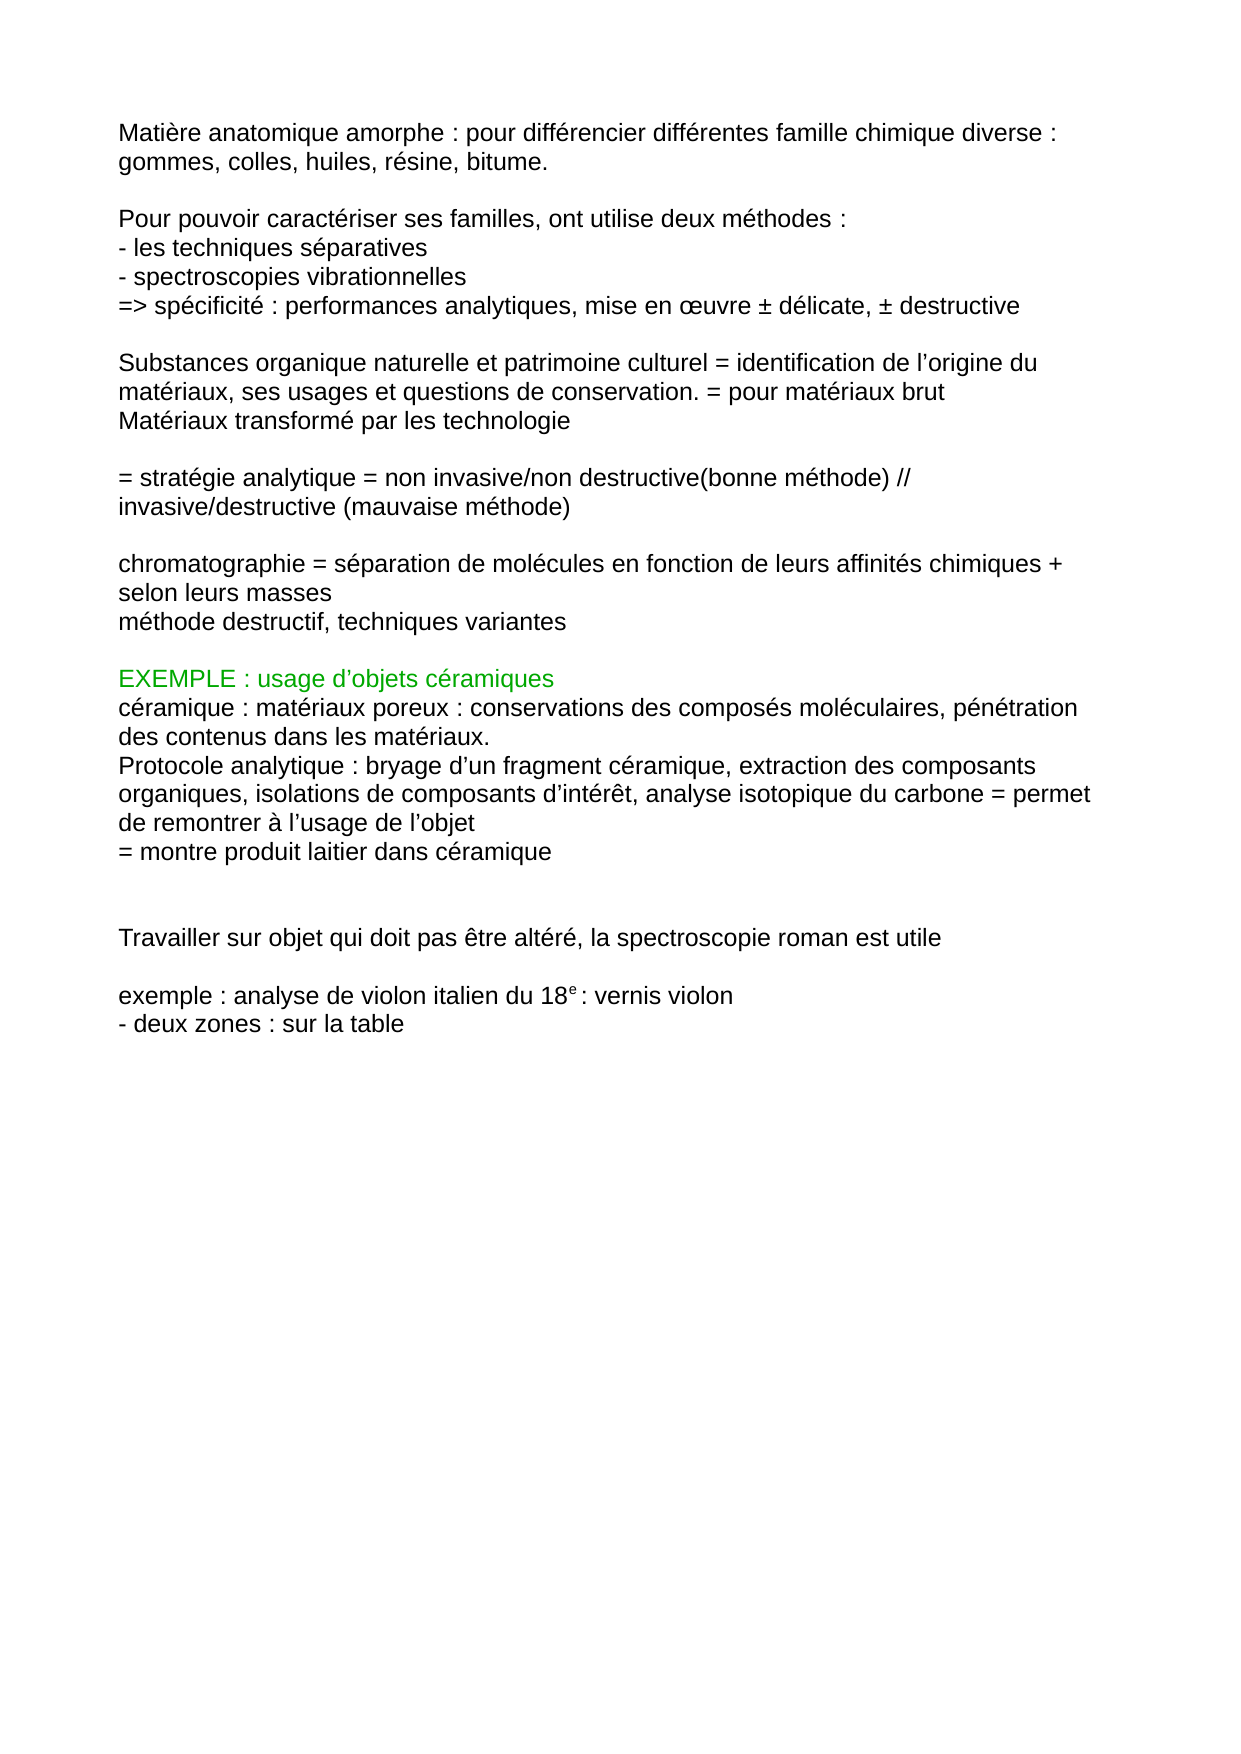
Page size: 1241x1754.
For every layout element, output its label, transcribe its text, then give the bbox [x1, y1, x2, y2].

text => spécificité : performances analytiques, mise en œuvre ± délicate, ± destructive [118, 291, 1122, 319]
text Pour pouvoir caractériser ses familles, ont utilise deux méthodes : [118, 204, 1122, 233]
text Travailler sur objet qui doit pas être altéré, la spectroscopie roman est utile [118, 923, 1122, 952]
text Matière anatomique amorphe : pour différencier différentes famille chimique diverse : gommes, colles, huiles, résine, bitume. [118, 118, 1122, 176]
text méthode destructif, techniques variantes [118, 607, 1122, 636]
text chromatographie = séparation de molécules en fonction de leurs affinités chimiques + selon leurs masses [118, 549, 1122, 607]
text = montre produit laitier dans céramique [118, 837, 1122, 866]
text exemple : analyse de violon italien du 18e : vernis violon [118, 981, 1122, 1009]
text - deux zones : sur la table [118, 1009, 1122, 1038]
text = stratégie analytique = non invasive/non destructive(bonne méthode) // invasive/destructive (mauvaise méthode) [118, 463, 1122, 521]
text Substances organique naturelle et patrimoine culturel = identification de l’origine du matériaux, ses usages et questions de conservation. = pour matériaux brut [118, 348, 1122, 406]
text - spectroscopies vibrationnelles [118, 262, 1122, 291]
text Matériaux transformé par les technologie [118, 406, 1122, 434]
text - les techniques séparatives [118, 233, 1122, 262]
text céramique : matériaux poreux : conservations des composés moléculaires, pénétration des contenus dans les matériaux. [118, 693, 1122, 751]
text EXEMPLE : usage d’objets céramiques [118, 664, 1122, 693]
text Protocole analytique : bryage d’un fragment céramique, extraction des composants organiques, isolations de composants d’intérêt, analyse isotopique du carbone = permet de remontrer à l’usage de l’objet [118, 751, 1122, 837]
